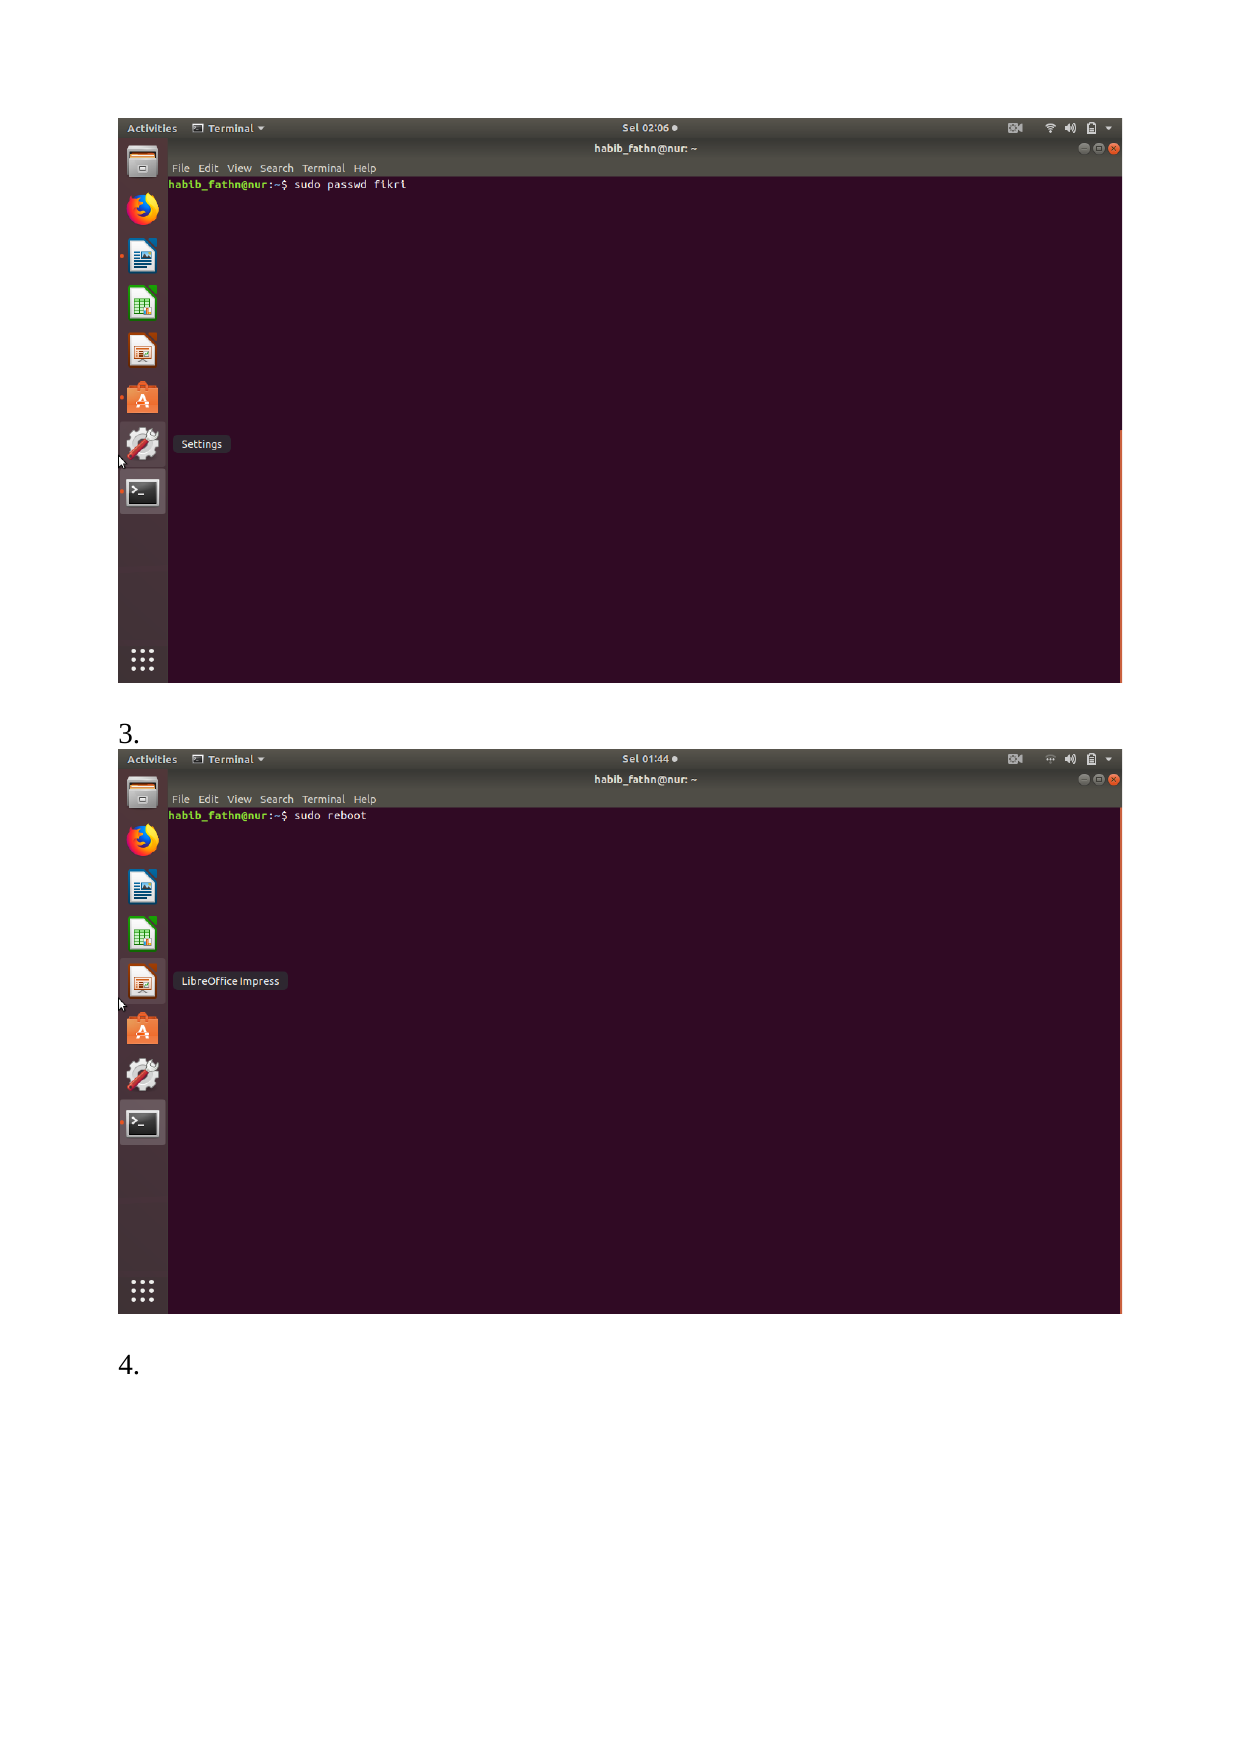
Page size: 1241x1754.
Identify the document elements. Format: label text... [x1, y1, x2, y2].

text 4. [118, 1347, 1122, 1381]
picture [118, 118, 1123, 683]
picture [118, 749, 1123, 1314]
text 3. [118, 716, 1122, 749]
